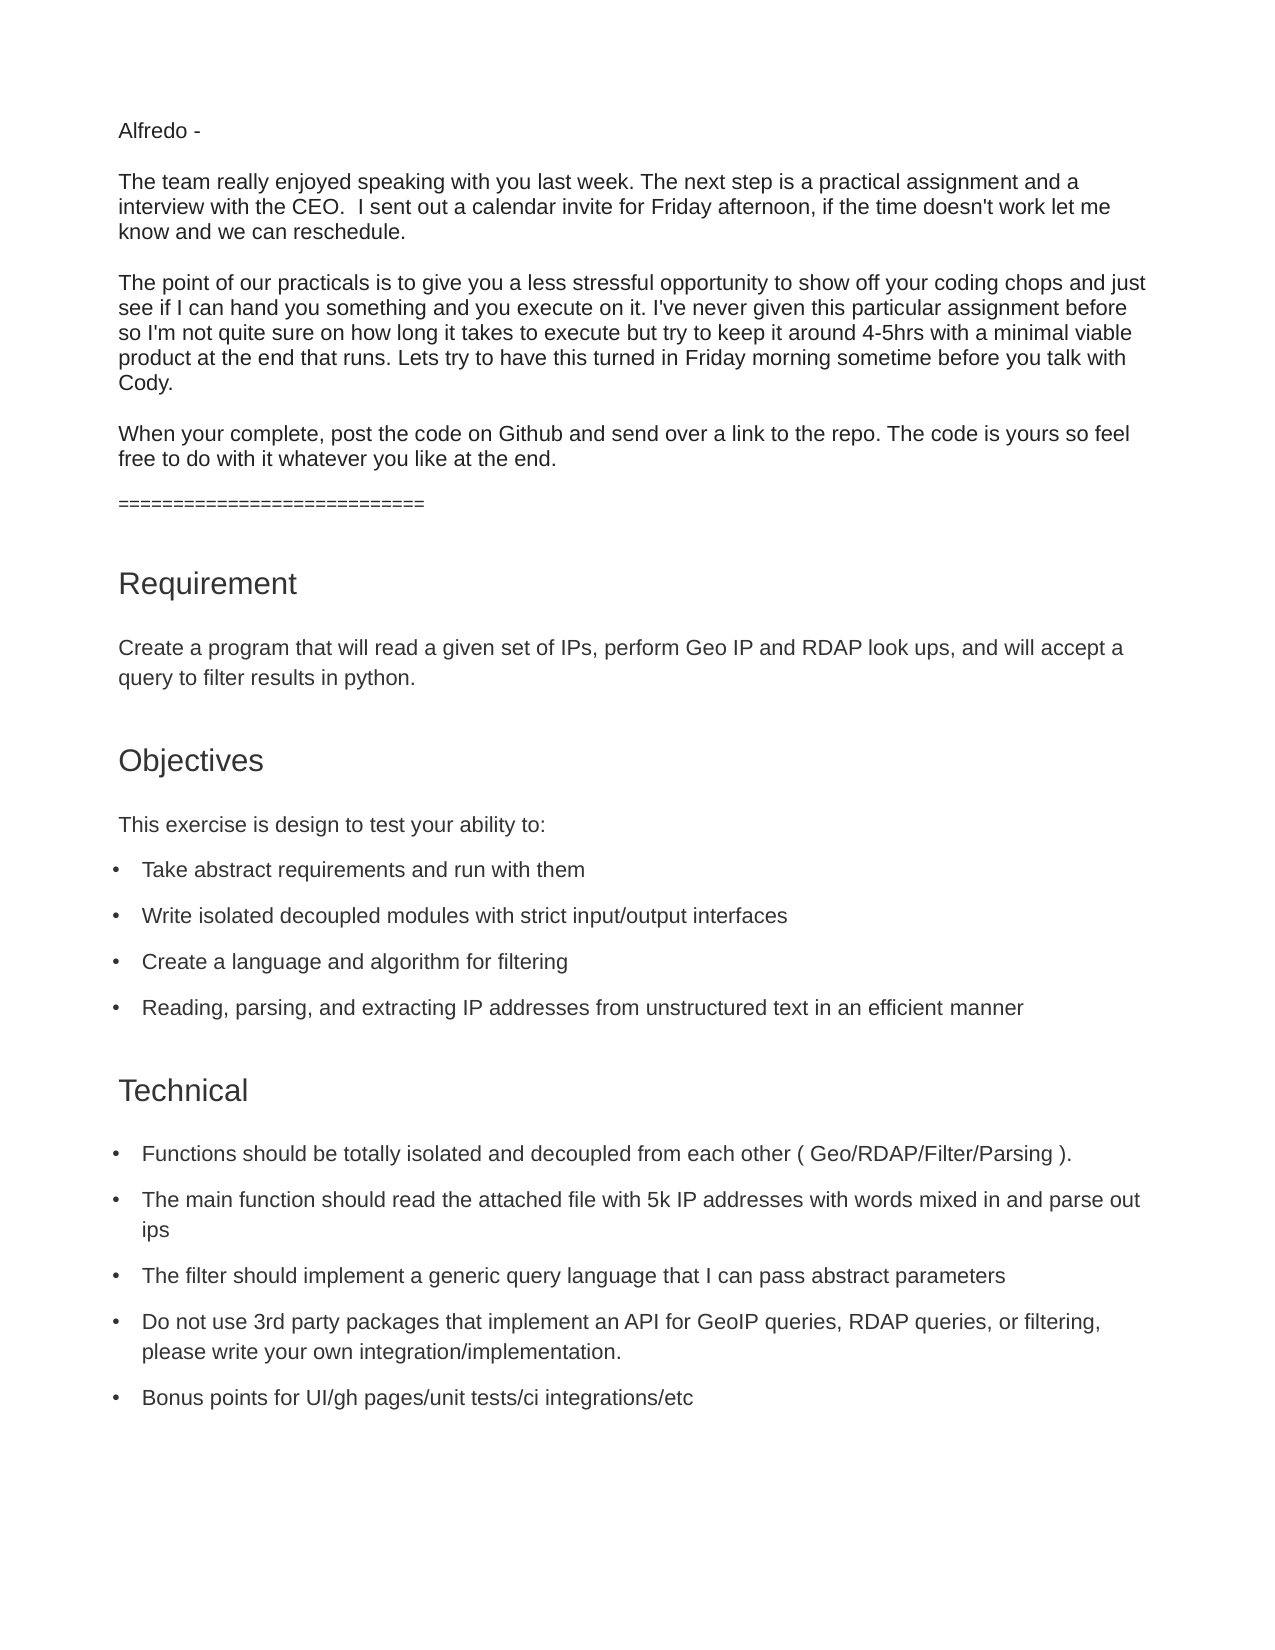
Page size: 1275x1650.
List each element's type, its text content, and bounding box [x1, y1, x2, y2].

text The team really enjoyed speaking with you last week. The next step is a practical assignment and a interview with the CEO. I sent out a calendar invite for Friday afternoon, if the time doesn't work let me know and we can reschedule. [118, 168, 1157, 244]
subtitle Objectives [118, 742, 1157, 778]
text Alfredo - [118, 118, 1157, 143]
list Reading, parsing, and extracting IP addresses from unstructured text in an efficient manner [142, 995, 1157, 1020]
list Functions should be totally isolated and decoupled from each other ( Geo/RDAP/Filter/Parsing ). [142, 1141, 1157, 1167]
list The main function should read the attached file with 5k IP addresses with words mixed in and parse out ips [142, 1187, 1157, 1243]
list Create a language and algorithm for filtering [142, 949, 1157, 974]
list Write isolated decoupled modules with strict input/output interfaces [142, 903, 1157, 928]
subtitle Technical [118, 1072, 1157, 1108]
text ============================ [118, 493, 1157, 514]
list Do not use 3rd party packages that implement an API for GeoIP queries, RDAP queries, or filtering, please write your own integration/implementation. [142, 1309, 1157, 1364]
list Take abstract requirements and run with them [142, 857, 1157, 882]
text The point of our practicals is to give you a less stressful opportunity to show off your coding chops and just see if I can hand you something and you execute on it. I've never given this particular assignment before so I'm not quite sure on how long it takes to execute but try to keep it around 4-5hrs with a minimal viable product at the end that runs. Lets try to have this turned in Friday morning sometime before you talk with Cody. [118, 269, 1157, 395]
text When your complete, post the code on Github and send over a link to the repo. The code is yours so feel free to do with it whatever you like at the end. [118, 421, 1157, 471]
list The filter should implement a generic query language that I can pass abstract parameters [142, 1263, 1157, 1288]
list Bonus points for UI/gh pages/unit tests/ci integrations/etc [142, 1385, 1157, 1410]
text This exercise is design to test your ability to: [118, 811, 1157, 837]
subtitle Requirement [118, 565, 1157, 601]
text Create a program that will read a given set of IPs, perform Geo IP and RDAP look ups, and will accept a query to filter results in python. [118, 635, 1157, 690]
